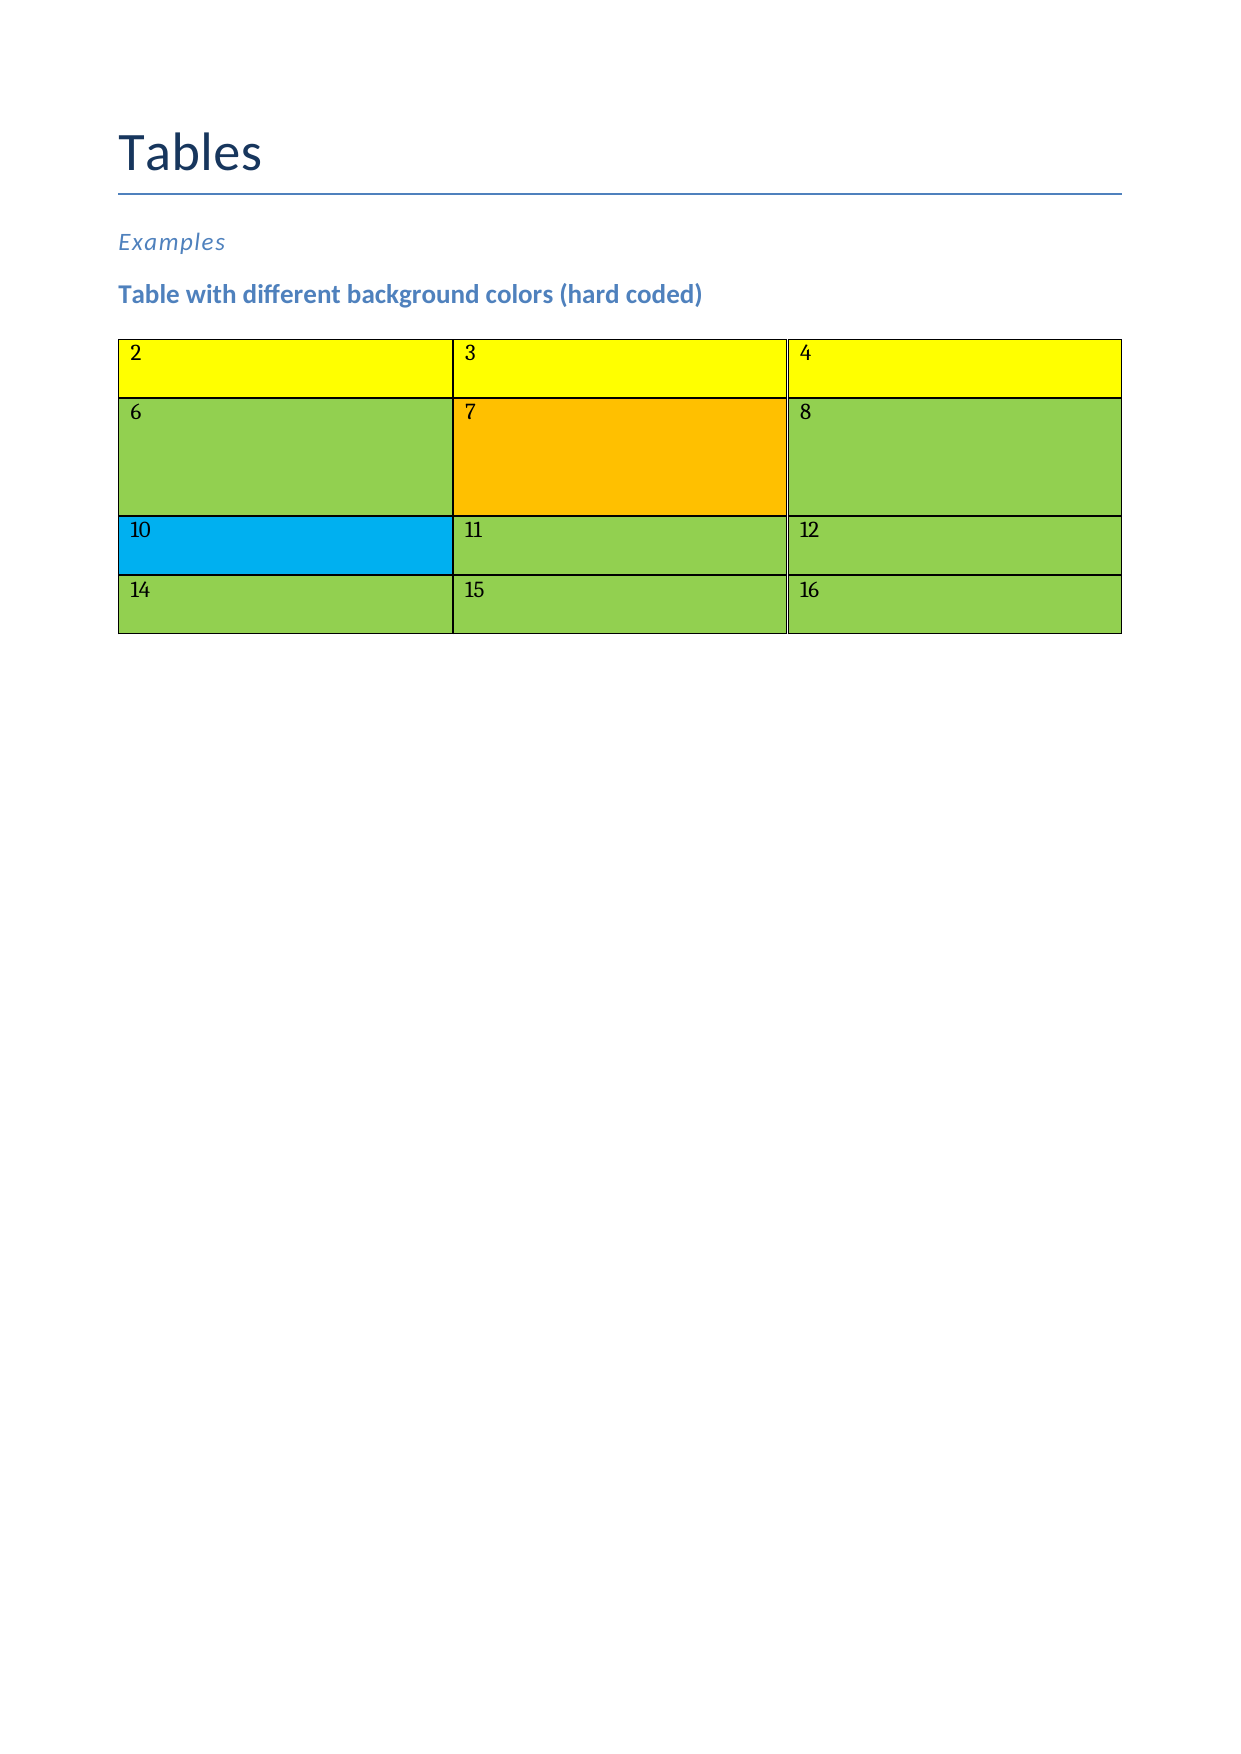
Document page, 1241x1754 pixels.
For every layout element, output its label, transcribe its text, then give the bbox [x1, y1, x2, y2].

text Examples [118, 226, 1122, 256]
table_cell 10 [119, 517, 452, 574]
table_cell 15 [454, 576, 786, 633]
table_cell 11 [454, 517, 786, 574]
subtitle Table with different background colors (hard coded) [118, 277, 1122, 310]
table_cell 8 [789, 399, 1121, 515]
table_cell 7 [454, 399, 786, 515]
table_cell 6 [119, 399, 452, 515]
table_header 4 [789, 340, 1121, 397]
table_cell 12 [789, 517, 1121, 574]
table_header 3 [454, 340, 786, 397]
text Tables [118, 118, 1122, 193]
table_header 2 [119, 340, 452, 397]
table_cell 14 [119, 576, 452, 633]
table_cell 16 [789, 576, 1121, 633]
